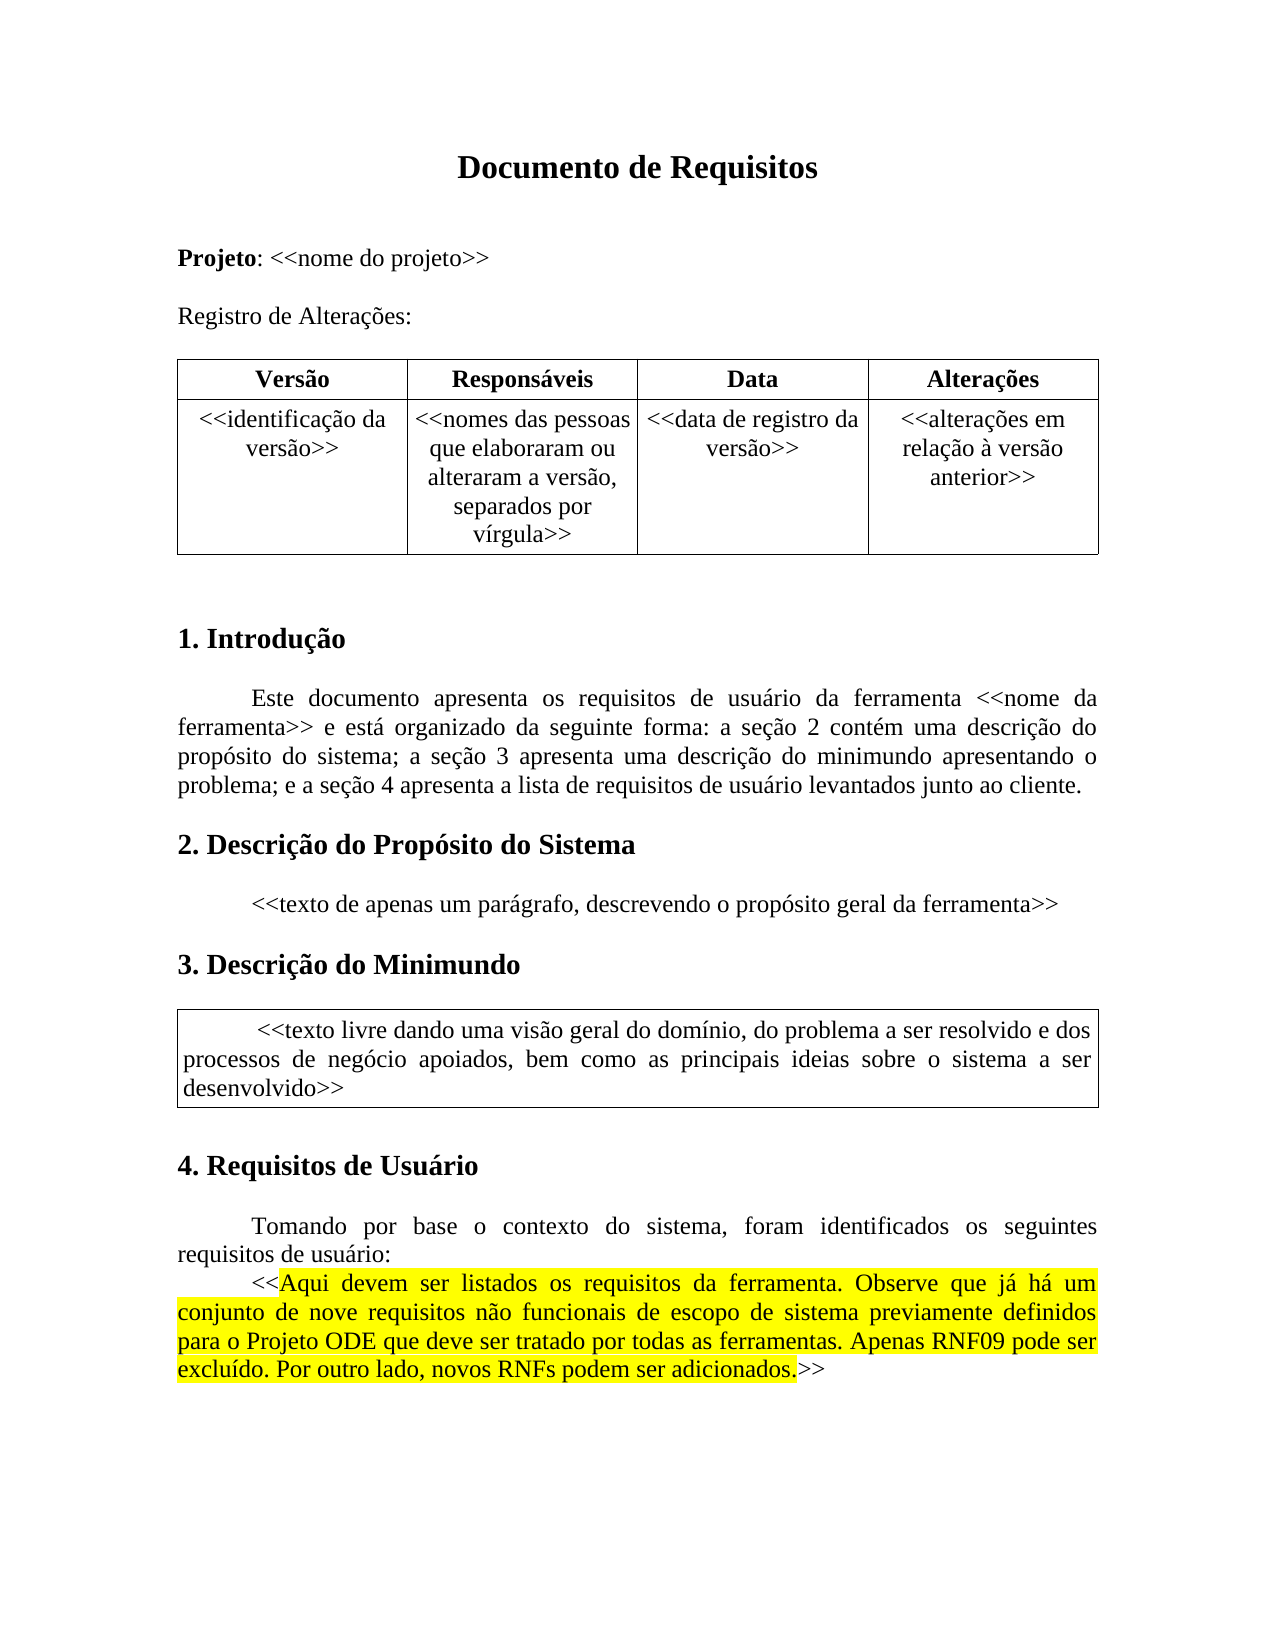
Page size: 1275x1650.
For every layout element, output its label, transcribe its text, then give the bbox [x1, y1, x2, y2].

text 3. Descrição do Minimundo [177, 947, 1098, 981]
text Tomando por base o contexto do sistema, foram identificados os seguintes requisitos de usuário: [177, 1211, 1098, 1268]
text <<texto de apenas um parágrafo, descrevendo o propósito geral da ferramenta>> [177, 889, 1098, 918]
table_cell <<data de registro da versão>> [638, 400, 868, 554]
text Projeto: <<nome do projeto>> [177, 243, 1098, 272]
table_header Responsáveis [408, 360, 637, 399]
table_cell <<alterações em relação à versão anterior>> [869, 400, 1098, 554]
text 4. Requisitos de Usuário [177, 1148, 1098, 1182]
text Este documento apresenta os requisitos de usuário da ferramenta <<nome da ferramenta>> e está organizado da seguinte forma: a seção 2 contém uma descrição do propósito do sistema; a seção 3 apresenta uma descrição do minimundo apresentando o problema; e a seção 4 apresenta a lista de requisitos de usuário levantados junto ao cliente. [177, 683, 1098, 798]
text <<Aqui devem ser listados os requisitos da ferramenta. Observe que já há um conjunto de nove requisitos não funcionais de escopo de sistema previamente definidos para o Projeto ODE que deve ser tratado por todas as ferramentas. Apenas RNF09 pode ser excluído. Por outro lado, novos RNFs podem ser adicionados.>> [177, 1268, 1098, 1383]
table_cell <<nomes das pessoas que elaboraram ou alteraram a versão, separados por vírgula>> [408, 400, 637, 554]
table_header <<texto livre dando uma visão geral do domínio, do problema a ser resolvido e dos processos de negócio apoiados, bem como as principais ideias sobre o sistema a ser desenvolvido>> [178, 1010, 1098, 1107]
text 1. Introdução [177, 621, 1098, 655]
table_header Versão [178, 360, 407, 399]
text 2. Descrição do Propósito do Sistema [177, 827, 1098, 861]
table_cell <<identificação da versão>> [178, 400, 407, 554]
text Documento de Requisitos [177, 148, 1098, 186]
text Registro de Alterações: [177, 301, 1098, 330]
table_header Data [638, 360, 868, 399]
table_header Alterações [869, 360, 1098, 399]
